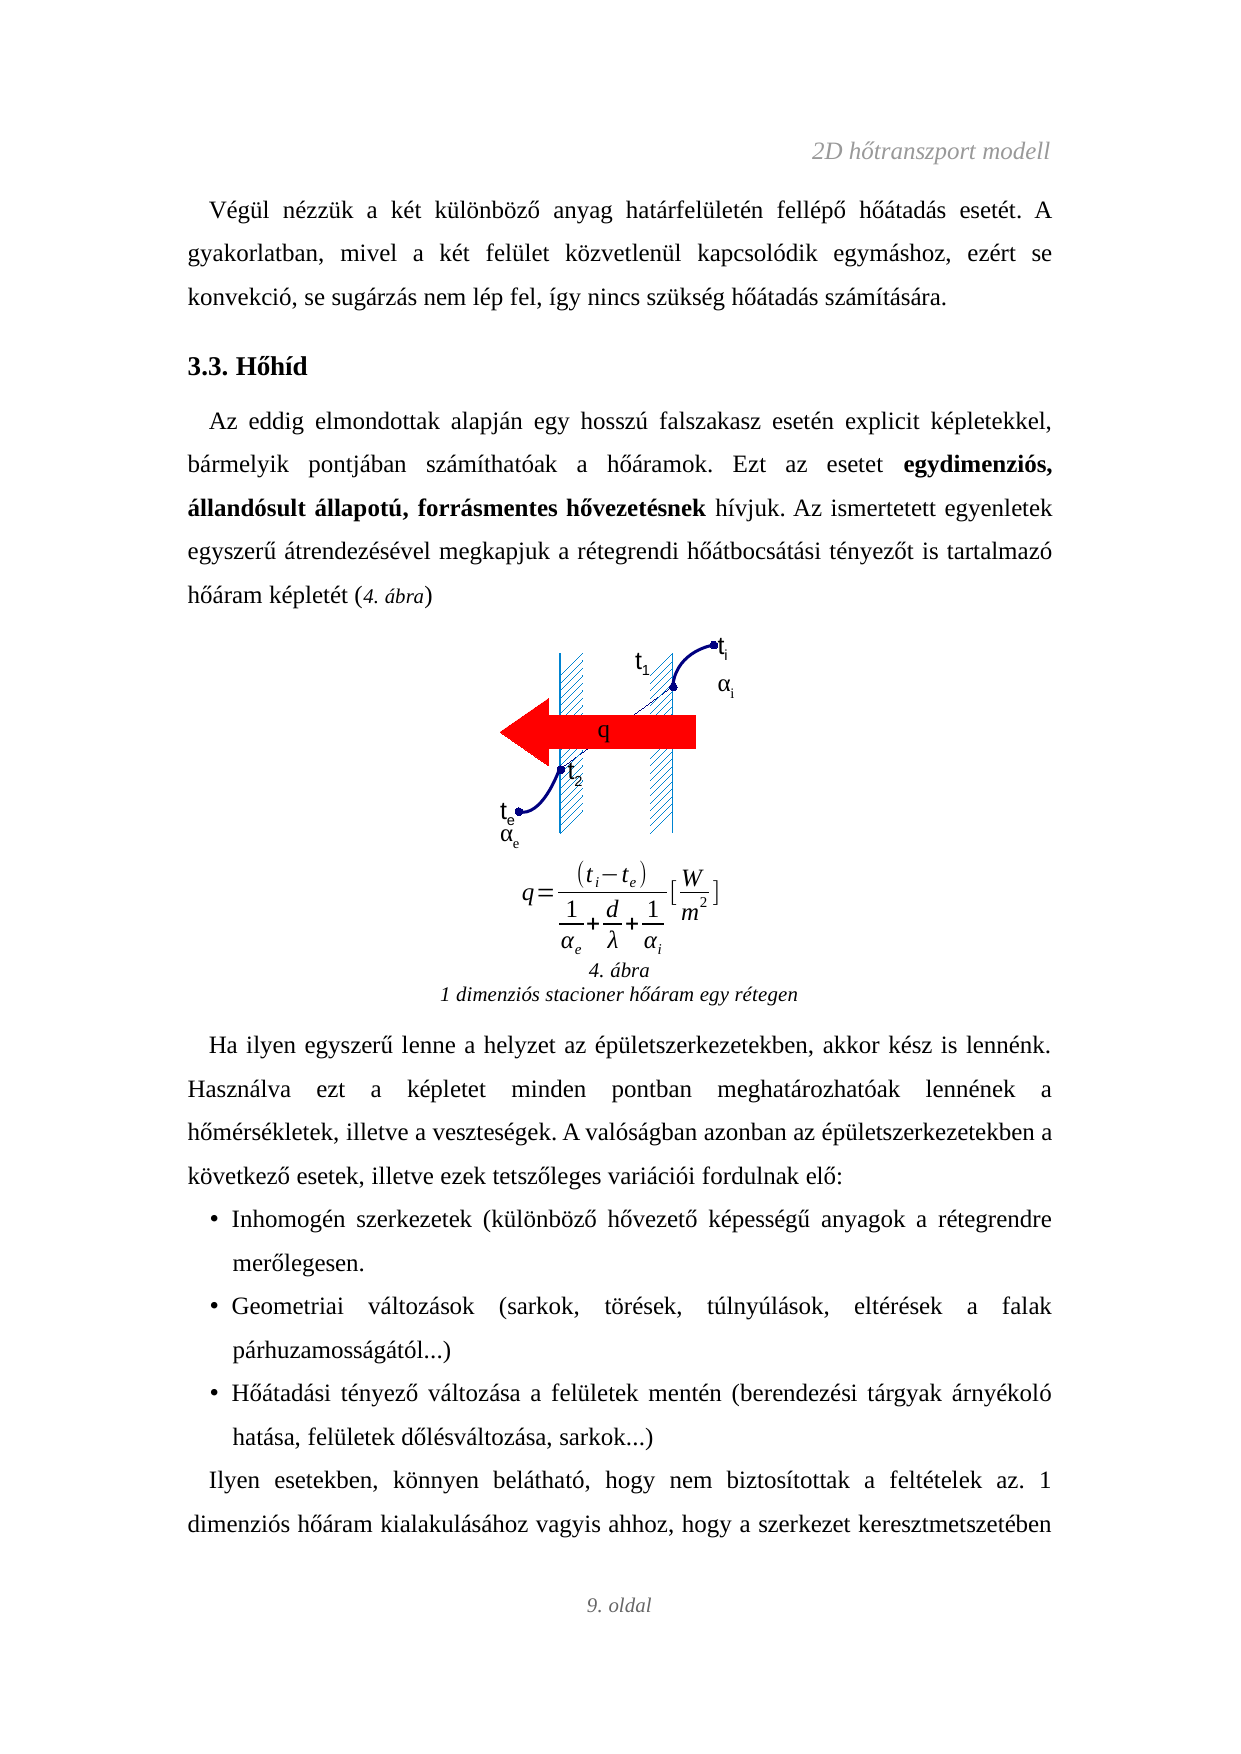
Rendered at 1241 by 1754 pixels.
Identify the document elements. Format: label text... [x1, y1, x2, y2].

text Az eddig elmondottak alapján egy hosszú falszakasz esetén explicit képletekkel, bármelyik pontjában számíthatóak a hőáramok. Ezt az esetet egydimenziós, állandósult állapotú, forrásmentes hővezetésnek hívjuk. Az ismertetett egyenletek egyszerű átrendezésével megkapjuk a rétegrendi hőátbocsátási tényezőt is tartalmazó hőáram képletét (4. ábra) [187, 406, 1053, 609]
list Geometriai változások (sarkok, törések, túlnyúlások, eltérések a falak párhuzamosságától...) [210, 1291, 1053, 1364]
subtitle Hőhíd [187, 351, 1053, 382]
text 1 dimenziós stacioner hőáram egy rétegen [187, 982, 1053, 1006]
text Ilyen esetekben, könnyen belátható, hogy nem biztosítottak a feltételek az. 1 dimenziós hőáram kialakulásához vagyis ahhoz, hogy a szerkezet keresztmetszetében [187, 1465, 1053, 1538]
text 4. ábra [187, 958, 1053, 982]
text Végül nézzük a két különböző anyag határfelületén fellépő hőátadás esetét. A gyakorlatban, mivel a két felület közvetlenül kapcsolódik egymáshoz, ezért se konvekció, se sugárzás nem lép fel, így nincs szükség hőátadás számítására. [187, 194, 1053, 311]
list Hőátadási tényező változása a felületek mentén (berendezési tárgyak árnyékoló hatása, felületek dőlésváltozása, sarkok...) [210, 1378, 1053, 1451]
list Inhomogén szerkezetek (különböző hővezető képességű anyagok a rétegrendre merőlegesen. [210, 1204, 1053, 1277]
text Ha ilyen egyszerű lenne a helyzet az épületszerkezetekben, akkor kész is lennénk. Használva ezt a képletet minden pontban meghatározhatóak lennének a hőmérsékletek, illetve a veszteségek. A valóságban azonban az épületszerkezetekben a következő esetek, illetve ezek tetszőleges variációi fordulnak elő: [187, 1030, 1053, 1190]
